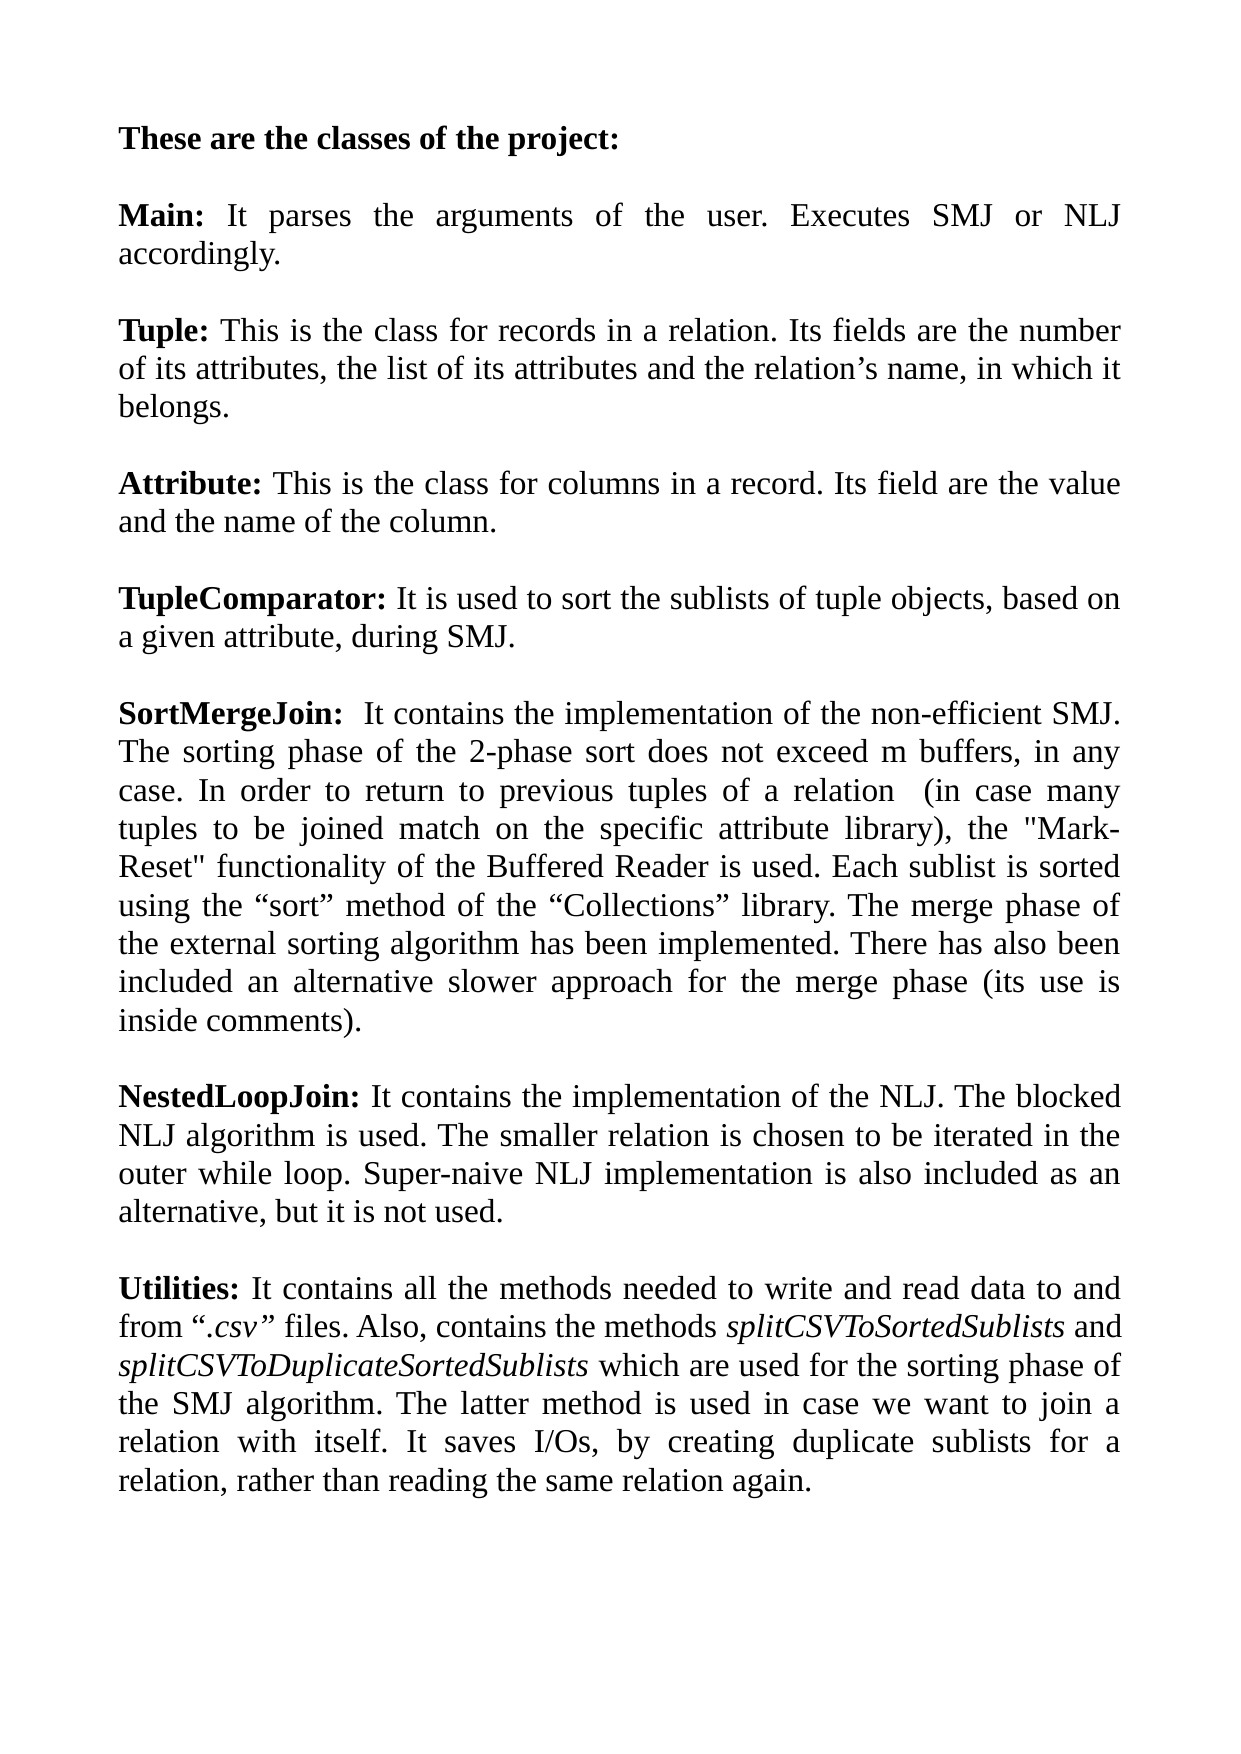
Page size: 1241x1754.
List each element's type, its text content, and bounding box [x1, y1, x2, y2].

text Attribute: This is the class for columns in a record. Its field are the value and the name of the column. [118, 463, 1122, 540]
text Main: It parses the arguments of the user. Executes SMJ or NLJ accordingly. [118, 195, 1122, 271]
text Utilities: It contains all the methods needed to write and read data to and from “.csv” files. Also, contains the methods splitCSVToSortedSublists and splitCSVToDuplicateSortedSublists which are used for the sorting phase of the SMJ algorithm. The latter method is used in case we want to join a relation with itself. It saves I/Os, by creating duplicate sublists for a relation, rather than reading the same relation again. [118, 1268, 1122, 1498]
text These are the classes of the project: [118, 118, 1122, 156]
text TupleComparator: It is used to sort the sublists of tuple objects, based on a given attribute, during SMJ. [118, 578, 1122, 655]
text NestedLoopJoin: It contains the implementation of the NLJ. The blocked NLJ algorithm is used. The smaller relation is chosen to be iterated in the outer while loop. Super-naive NLJ implementation is also included as an alternative, but it is not used. [118, 1076, 1122, 1230]
text Tuple: This is the class for records in a relation. Its fields are the number of its attributes, the list of its attributes and the relation’s name, in which it belongs. [118, 310, 1122, 425]
text SortMergeJoin: It contains the implementation of the non-efficient SMJ. The sorting phase of the 2-phase sort does not exceed m buffers, in any case. In order to return to previous tuples of a relation (in case many tuples to be joined match on the specific attribute library), the "Mark-Reset" functionality of the Buffered Reader is used. Each sublist is sorted using the “sort” method of the “Collections” library. The merge phase of the external sorting algorithm has been implemented. There has also been included an alternative slower approach for the merge phase (its use is inside comments). [118, 693, 1122, 1038]
